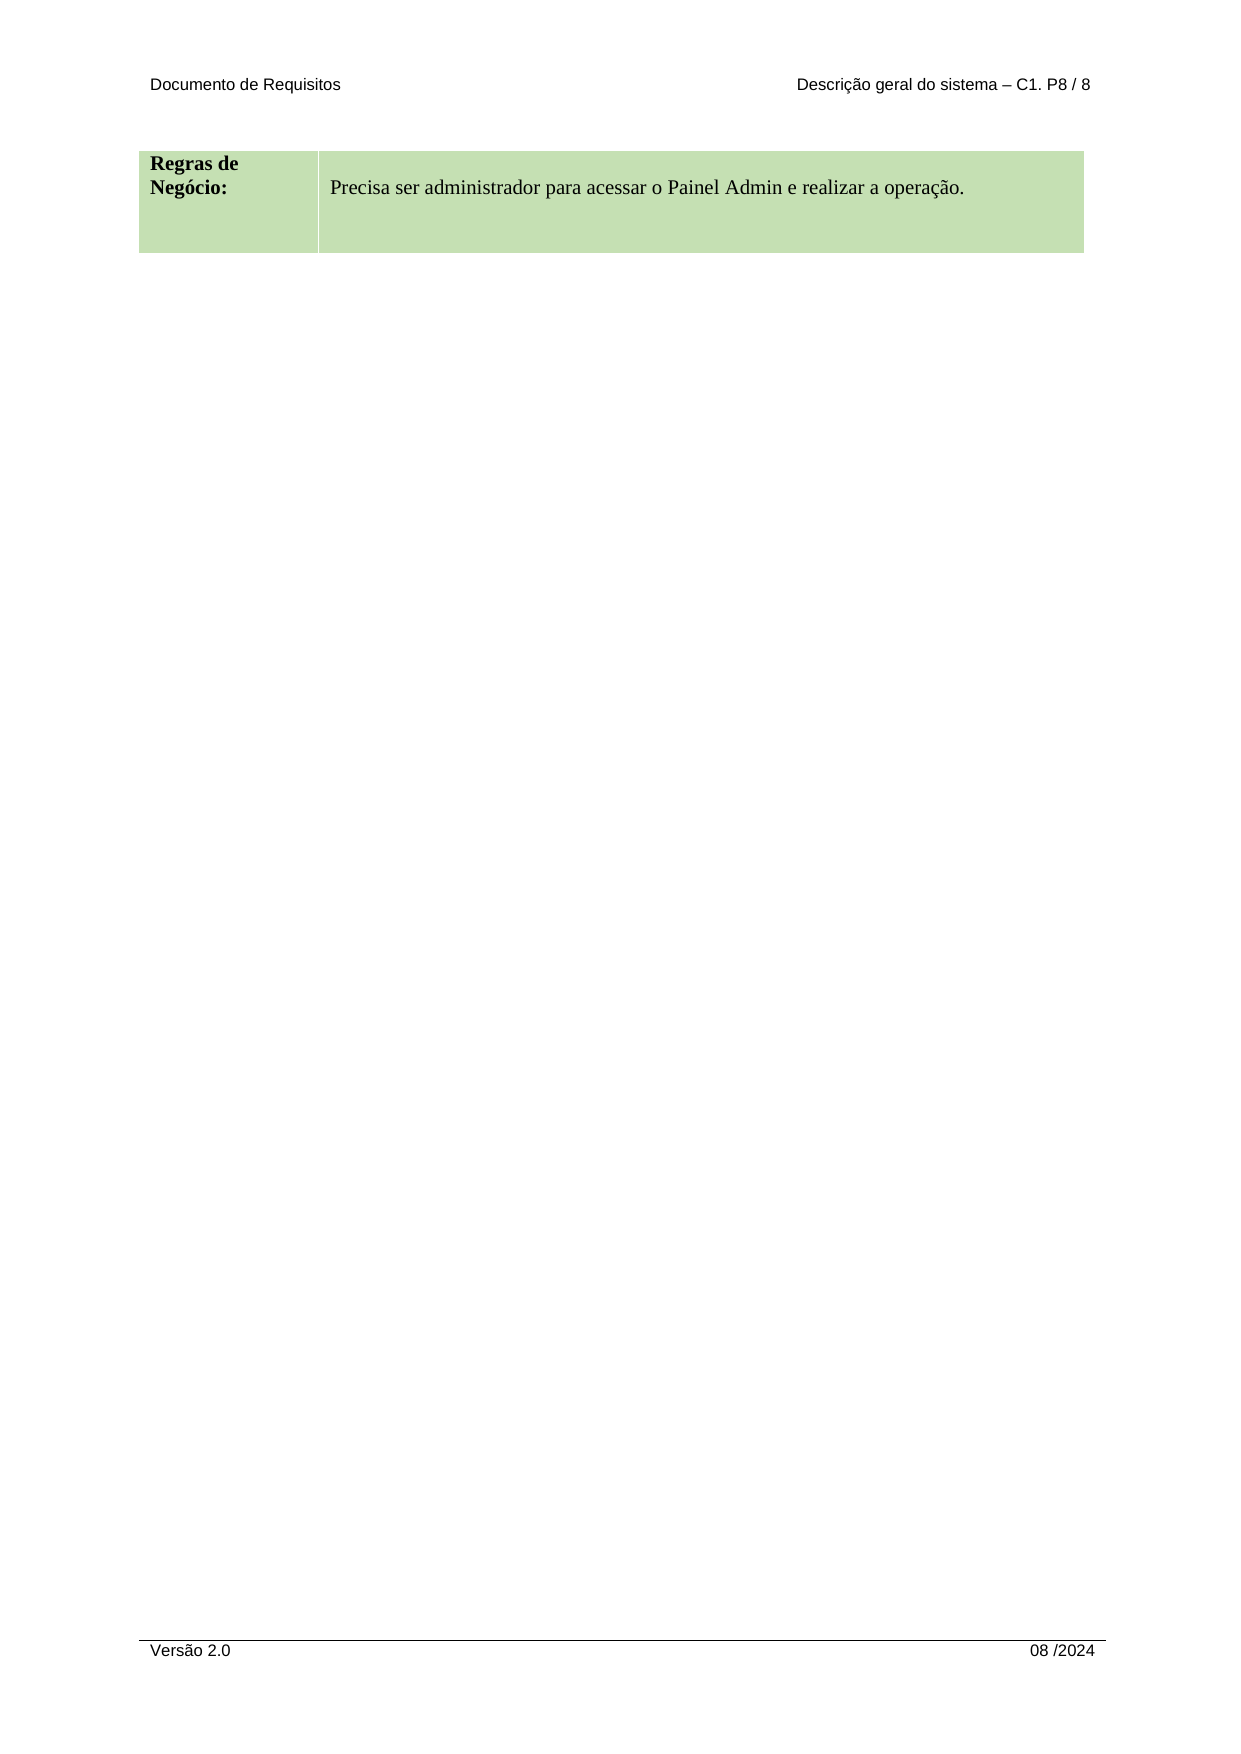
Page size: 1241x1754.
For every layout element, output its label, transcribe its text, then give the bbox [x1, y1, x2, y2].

table_cell Regras de Negócio: [139, 151, 318, 253]
table_cell Precisa ser administrador para acessar o Painel Admin e realizar a operação. [319, 151, 1084, 253]
